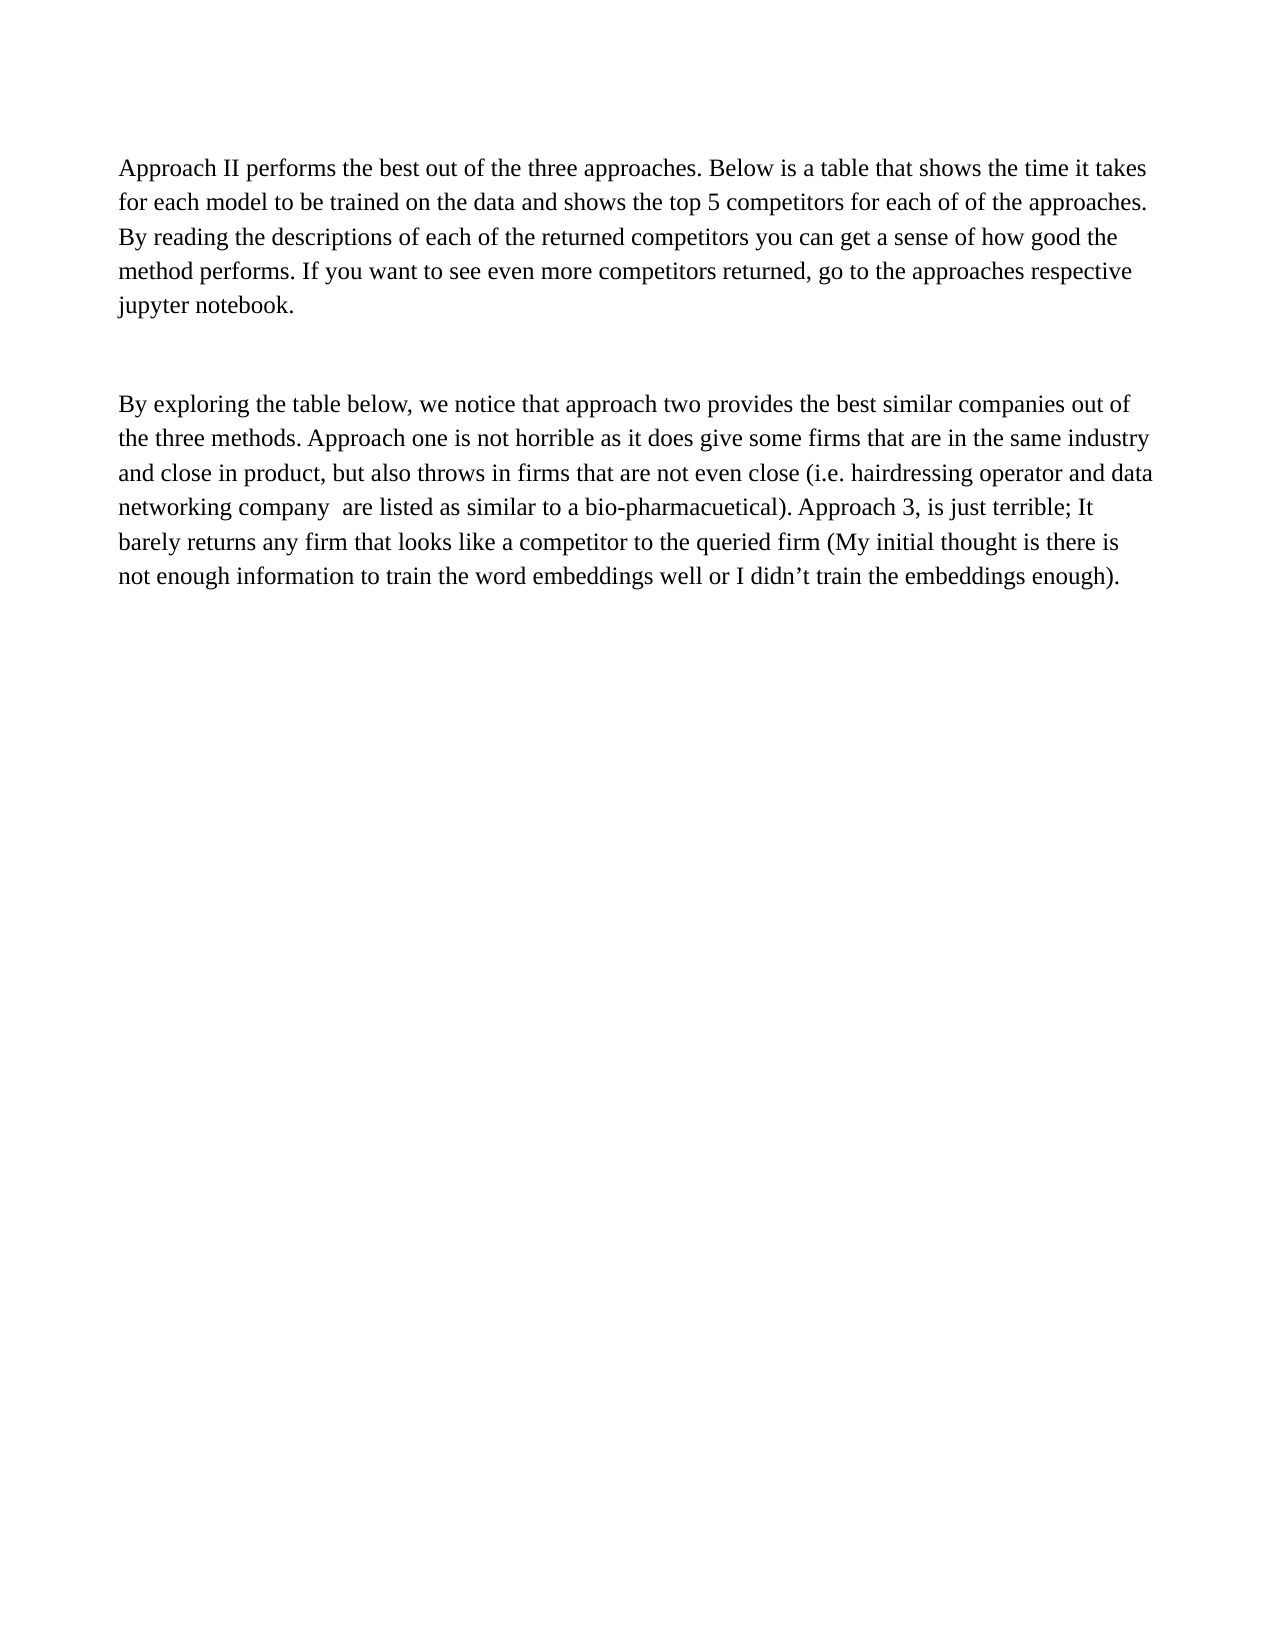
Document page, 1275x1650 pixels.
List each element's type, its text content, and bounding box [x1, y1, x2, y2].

text Approach II performs the best out of the three approaches. Below is a table that shows the time it takes for each model to be trained on the data and shows the top 5 competitors for each of of the approaches. By reading the descriptions of each of the returned competitors you can get a sense of how good the method performs. If you want to see even more competitors returned, go to the approaches respective jupyter notebook. [118, 118, 1157, 319]
text By exploring the table below, we notice that approach two provides the best similar companies out of the three methods. Approach one is not horrible as it does give some firms that are in the same industry and close in product, but also throws in firms that are not even close (i.e. hairdressing operator and data networking company are listed as similar to a bio-pharmacuetical). Approach 3, is just terrible; It barely returns any firm that looks like a competitor to the queried firm (My initial thought is there is not enough information to train the word embeddings well or I didn’t train the embeddings enough). [118, 389, 1157, 590]
